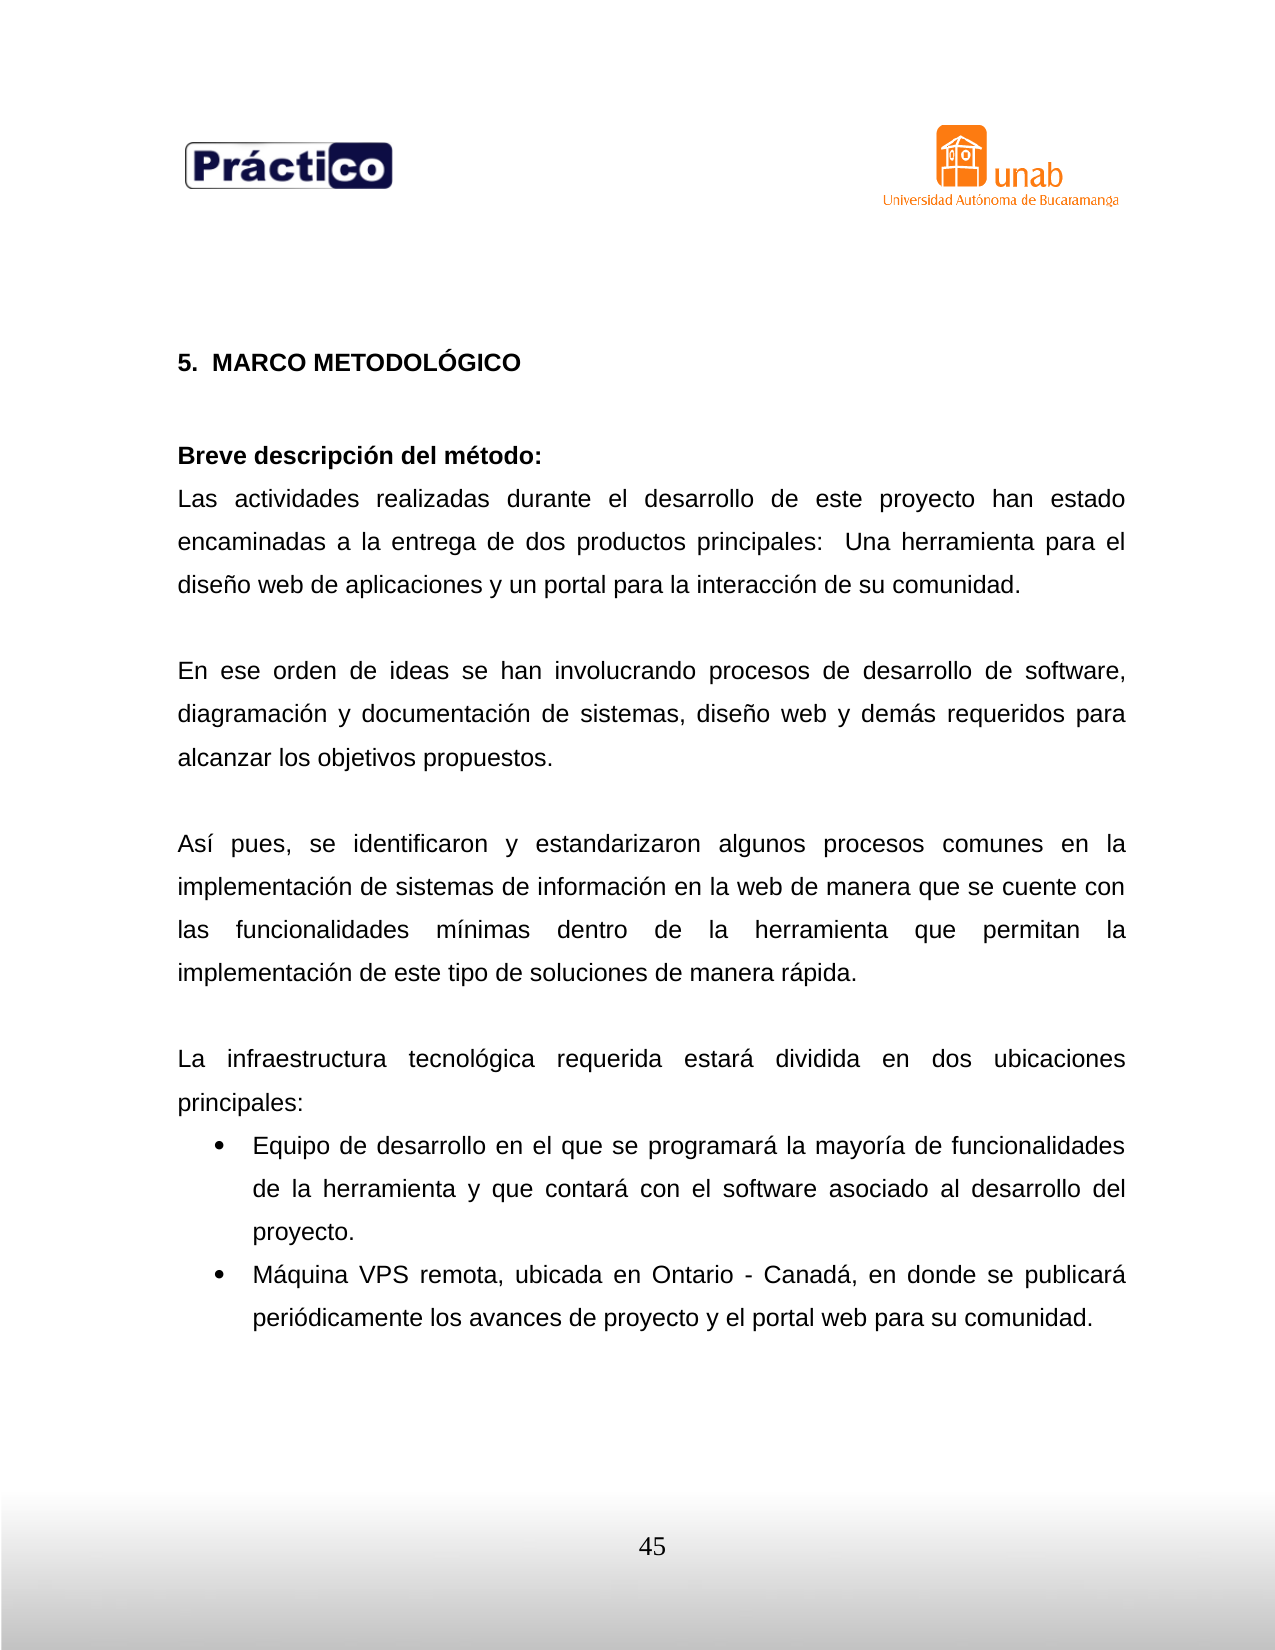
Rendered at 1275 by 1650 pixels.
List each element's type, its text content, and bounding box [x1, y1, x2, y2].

list Máquina VPS remota, ubicada en Ontario - Canadá, en donde se publicará periódicamente los avances de proyecto y el portal web para su comunidad. [215, 1260, 1127, 1332]
text Las actividades realizadas durante el desarrollo de este proyecto han estado encaminadas a la entrega de dos productos principales: Una herramienta para el diseño web de aplicaciones y un portal para la interacción de su comunidad. [177, 484, 1127, 599]
text 5. MARCO METODOLÓGICO [177, 348, 1127, 377]
picture [883, 125, 1119, 207]
text En ese orden de ideas se han involucrando procesos de desarrollo de software, diagramación y documentación de sistemas, diseño web y demás requeridos para alcanzar los objetivos propuestos. [177, 656, 1127, 771]
text La infraestructura tecnológica requerida estará dividida en dos ubicaciones principales: [177, 1044, 1127, 1116]
list Equipo de desarrollo en el que se programará la mayoría de funcionalidades de la herramienta y que contará con el software asociado al desarrollo del proyecto. [215, 1131, 1127, 1246]
text Breve descripción del método: [177, 441, 1127, 469]
picture [182, 140, 395, 191]
picture [1, 1472, 1275, 1650]
text Así pues, se identificaron y estandarizaron algunos procesos comunes en la implementación de sistemas de información en la web de manera que se cuente con las funcionalidades mínimas dentro de la herramienta que permitan la implementación de este tipo de soluciones de manera rápida. [177, 829, 1127, 987]
